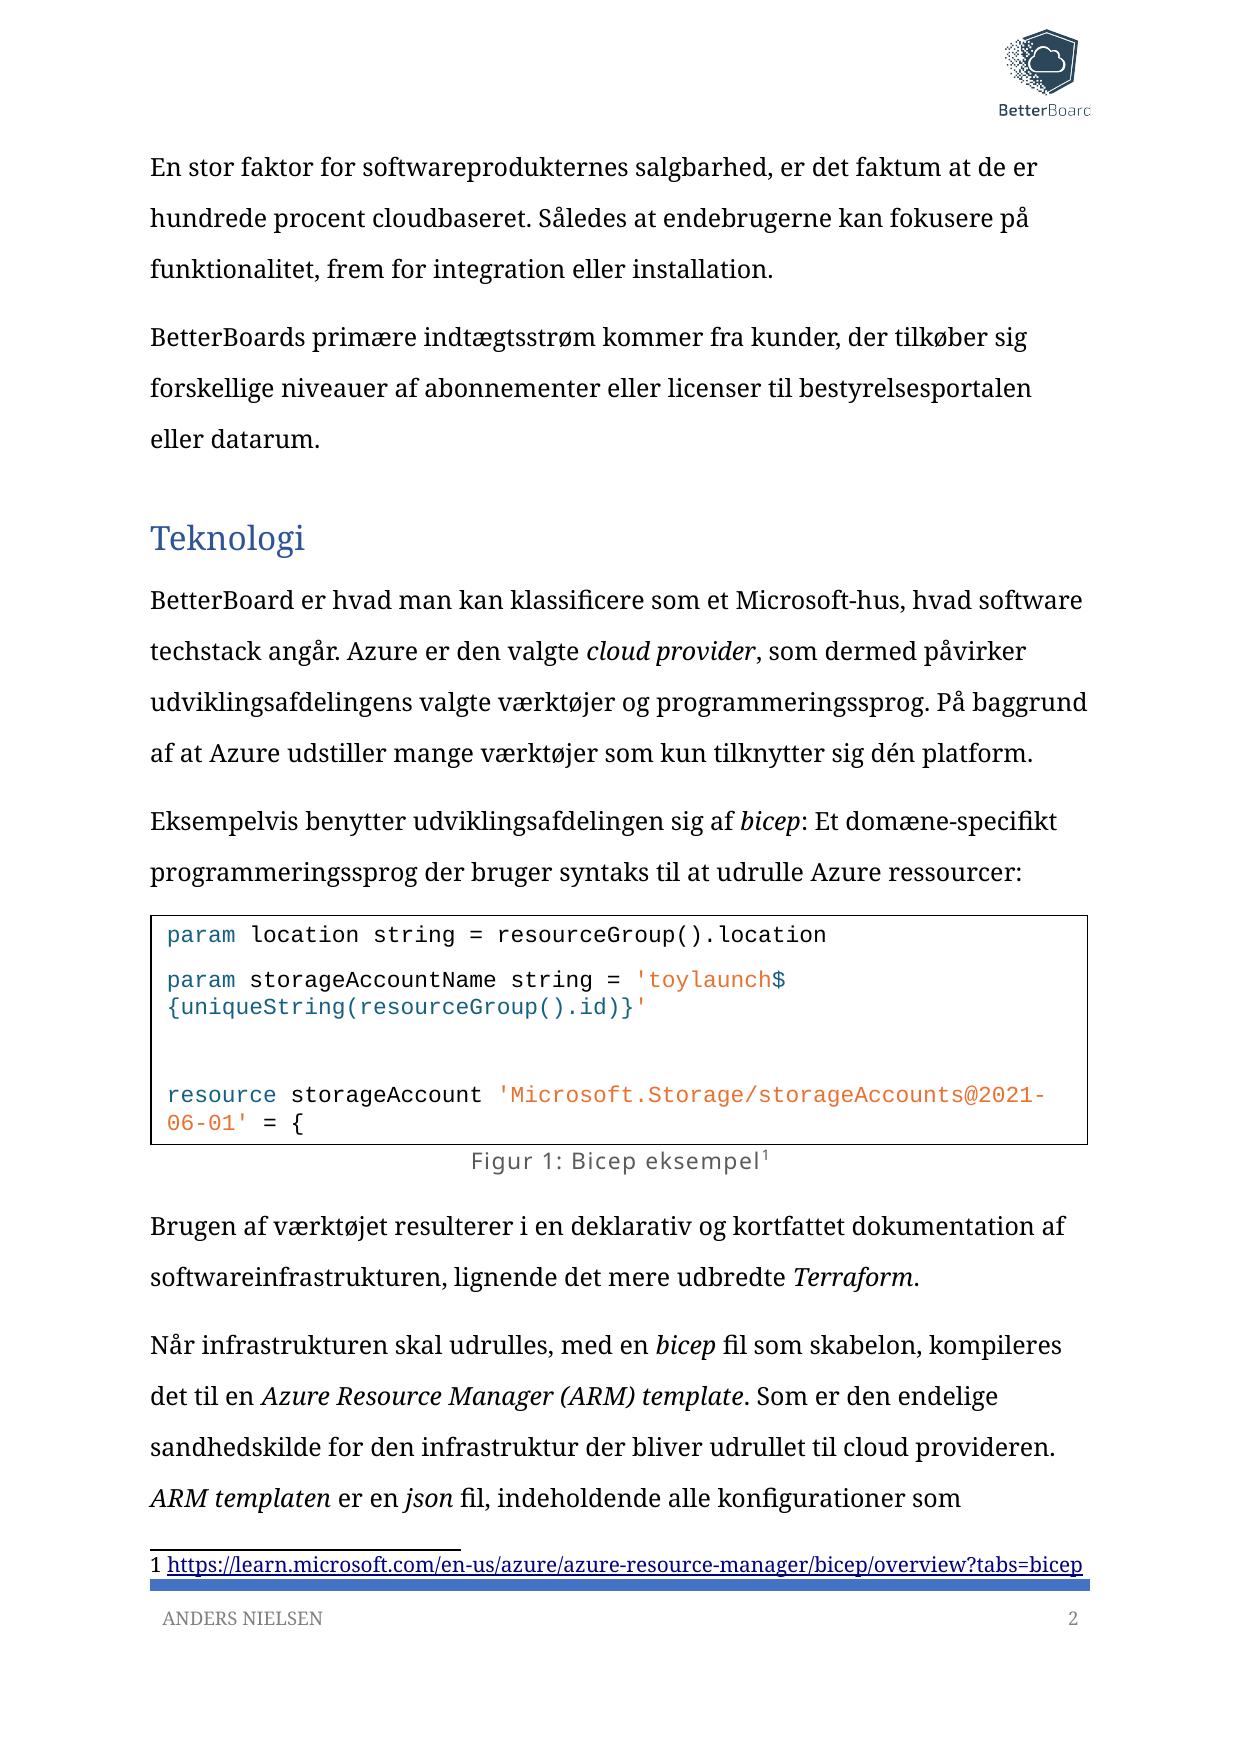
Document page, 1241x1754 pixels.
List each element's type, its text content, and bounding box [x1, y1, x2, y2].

text Brugen af værktøjet resulterer i en deklarativ og kortfattet dokumentation af softwareinfrastrukturen, lignende det mere udbredte Terraform. [150, 1209, 1090, 1294]
text BetterBoards primære indtægtsstrøm kommer fra kunder, der tilkøber sig forskellige niveauer af abonnementer eller licenser til bestyrelsesportalen eller datarum. [150, 320, 1090, 456]
subtitle Figur 1: Bicep eksempel [150, 922, 1090, 1176]
text https://learn.microsoft.com/en-us/azure/azure-resource-manager/bicep/overview?tabs=bicep [150, 1550, 1090, 1579]
text BetterBoard er hvad man kan klassificere som et Microsoft-hus, hvad software techstack angår. Azure er den valgte cloud provider, som dermed påvirker udviklingsafdelingens valgte værktøjer og programmeringssprog. På baggrund af at Azure udstiller mange værktøjer som kun tilknytter sig dén platform. [150, 583, 1090, 770]
text resource storageAccount 'Microsoft.Storage/storageAccounts@2021-06-01' = { [167, 1083, 1072, 1136]
text param storageAccountName string = 'toylaunch${uniqueString(resourceGroup().id)}' [167, 968, 1072, 1021]
text En stor faktor for softwareprodukternes salgbarhed, er det faktum at de er hundrede procent cloudbaseret. Således at endebrugerne kan fokusere på funktionalitet, frem for integration eller installation. [150, 150, 1090, 286]
subtitle Teknologi [150, 514, 1090, 560]
text Når infrastrukturen skal udrulles, med en bicep fil som skabelon, kompileres det til en Azure Resource Manager (ARM) template. Som er den endelige sandhedskilde for den infrastruktur der bliver udrullet til cloud provideren. ARM templaten er en json fil, indeholdende alle konfigurationer som [150, 1327, 1090, 1515]
text param location string = resourceGroup().location [167, 924, 1072, 950]
text Eksempelvis benytter udviklingsafdelingen sig af bicep: Et domæne-specifikt programmeringssprog der bruger syntaks til at udrulle Azure ressourcer: [150, 803, 1090, 889]
text [152, 916, 1087, 1144]
